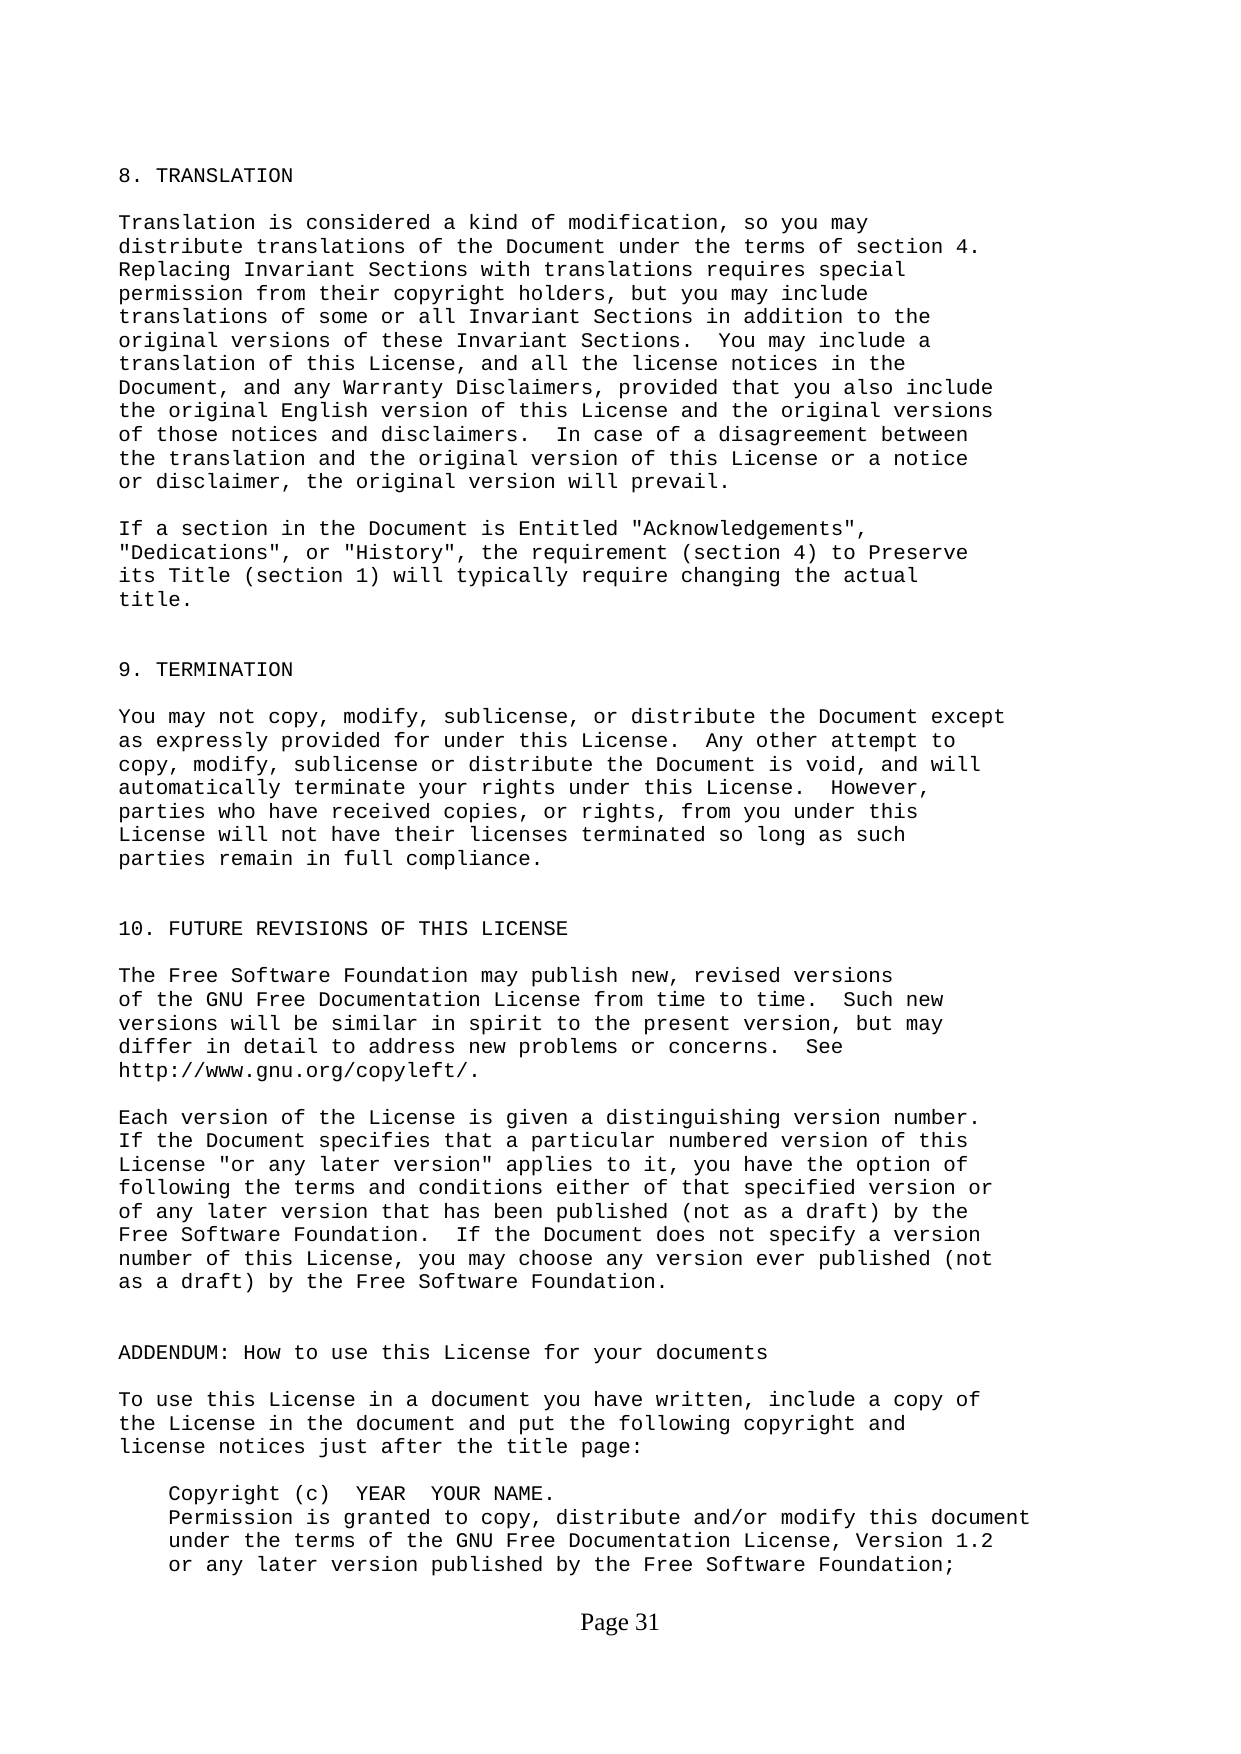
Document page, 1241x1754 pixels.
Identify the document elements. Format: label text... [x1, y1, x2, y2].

text translation of this License, and all the license notices in the [118, 353, 1122, 377]
text license notices just after the title page: [118, 1436, 1122, 1460]
text automatically terminate your rights under this License. However, [118, 777, 1122, 801]
text distribute translations of the Document under the terms of section 4. [118, 236, 1122, 259]
text The Free Software Foundation may publish new, revised versions [118, 966, 1122, 989]
text Document, and any Warranty Disclaimers, provided that you also include [118, 377, 1122, 401]
text number of this License, you may choose any version ever published (not [118, 1248, 1122, 1272]
text the original English version of this License and the original versions [118, 401, 1122, 424]
text following the terms and conditions either of that specified version or [118, 1177, 1122, 1201]
text the License in the document and put the following copyright and [118, 1413, 1122, 1436]
text http://www.gnu.org/copyleft/. [118, 1060, 1122, 1083]
text differ in detail to address new problems or concerns. See [118, 1036, 1122, 1060]
text Each version of the License is given a distinguishing version number. [118, 1107, 1122, 1130]
text Free Software Foundation. If the Document does not specify a version [118, 1224, 1122, 1248]
text of those notices and disclaimers. In case of a disagreement between [118, 424, 1122, 448]
text under the terms of the GNU Free Documentation License, Version 1.2 [118, 1531, 1122, 1554]
text as expressly provided for under this License. Any other attempt to [118, 730, 1122, 754]
text title. [118, 589, 1122, 612]
text copy, modify, sublicense or distribute the Document is void, and will [118, 754, 1122, 777]
text License "or any later version" applies to it, you have the option of [118, 1154, 1122, 1177]
text License will not have their licenses terminated so long as such [118, 824, 1122, 848]
text Copyright (c) YEAR YOUR NAME. [118, 1483, 1122, 1507]
text its Title (section 1) will typically require changing the actual [118, 565, 1122, 589]
text Translation is considered a kind of modification, so you may [118, 212, 1122, 236]
text versions will be similar in spirit to the present version, but may [118, 1013, 1122, 1036]
text or any later version published by the Free Software Foundation; [118, 1554, 1122, 1578]
text original versions of these Invariant Sections. You may include a [118, 330, 1122, 353]
text of the GNU Free Documentation License from time to time. Such new [118, 989, 1122, 1013]
text parties remain in full compliance. [118, 848, 1122, 871]
text as a draft) by the Free Software Foundation. [118, 1272, 1122, 1295]
text To use this License in a document you have written, include a copy of [118, 1389, 1122, 1413]
text "Dedications", or "History", the requirement (section 4) to Preserve [118, 542, 1122, 565]
text the translation and the original version of this License or a notice [118, 448, 1122, 471]
text of any later version that has been published (not as a draft) by the [118, 1201, 1122, 1224]
text parties who have received copies, or rights, from you under this [118, 801, 1122, 824]
text translations of some or all Invariant Sections in addition to the [118, 306, 1122, 330]
text 9. TERMINATION [118, 659, 1122, 683]
text permission from their copyright holders, but you may include [118, 283, 1122, 306]
text Permission is granted to copy, distribute and/or modify this document [118, 1507, 1122, 1531]
text You may not copy, modify, sublicense, or distribute the Document except [118, 707, 1122, 730]
text or disclaimer, the original version will prevail. [118, 471, 1122, 495]
text 8. TRANSLATION [118, 165, 1122, 189]
text If the Document specifies that a particular numbered version of this [118, 1130, 1122, 1154]
text If a section in the Document is Entitled "Acknowledgements", [118, 518, 1122, 542]
text Replacing Invariant Sections with translations requires special [118, 259, 1122, 283]
text 10. FUTURE REVISIONS OF THIS LICENSE [118, 918, 1122, 942]
text ADDENDUM: How to use this License for your documents [118, 1342, 1122, 1366]
